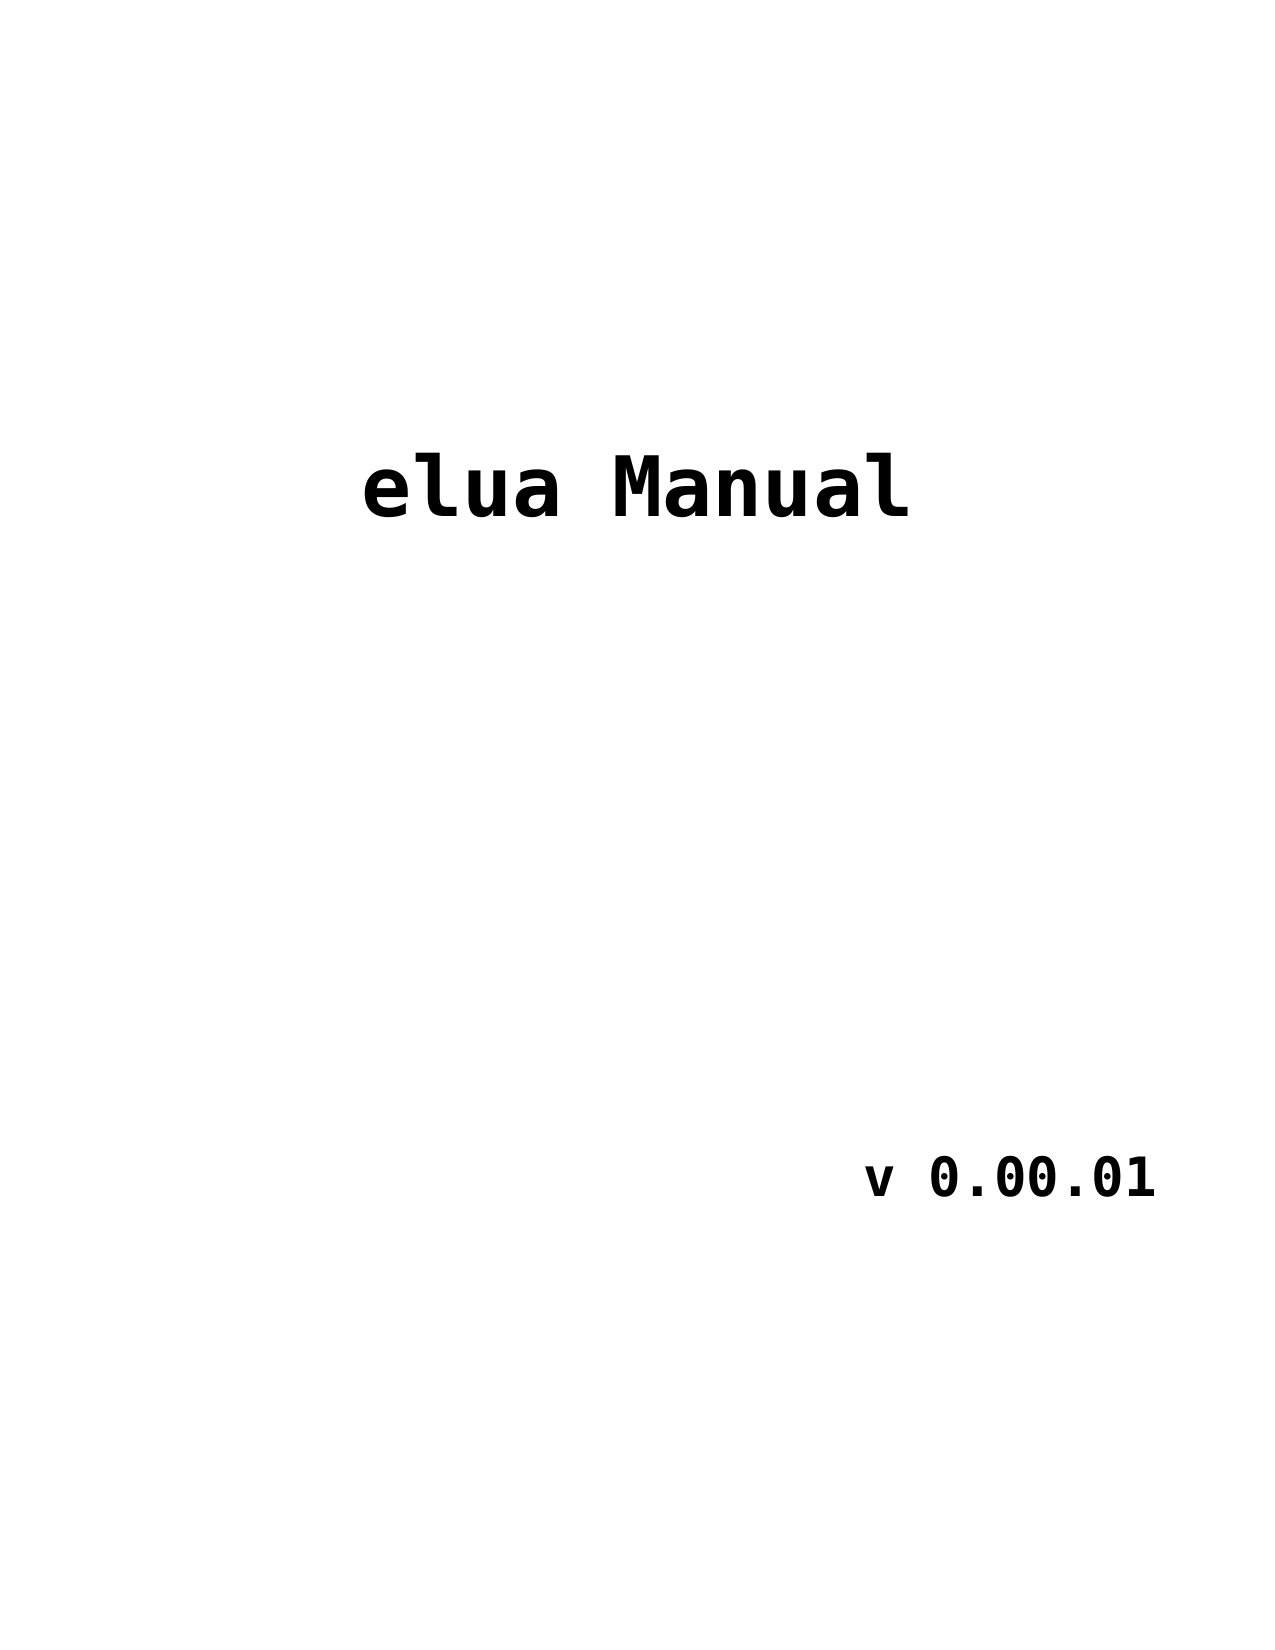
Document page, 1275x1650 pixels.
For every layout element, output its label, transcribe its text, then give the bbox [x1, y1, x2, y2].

text elua Manual [118, 439, 1157, 536]
text v 0.00.01 [118, 1147, 1157, 1209]
